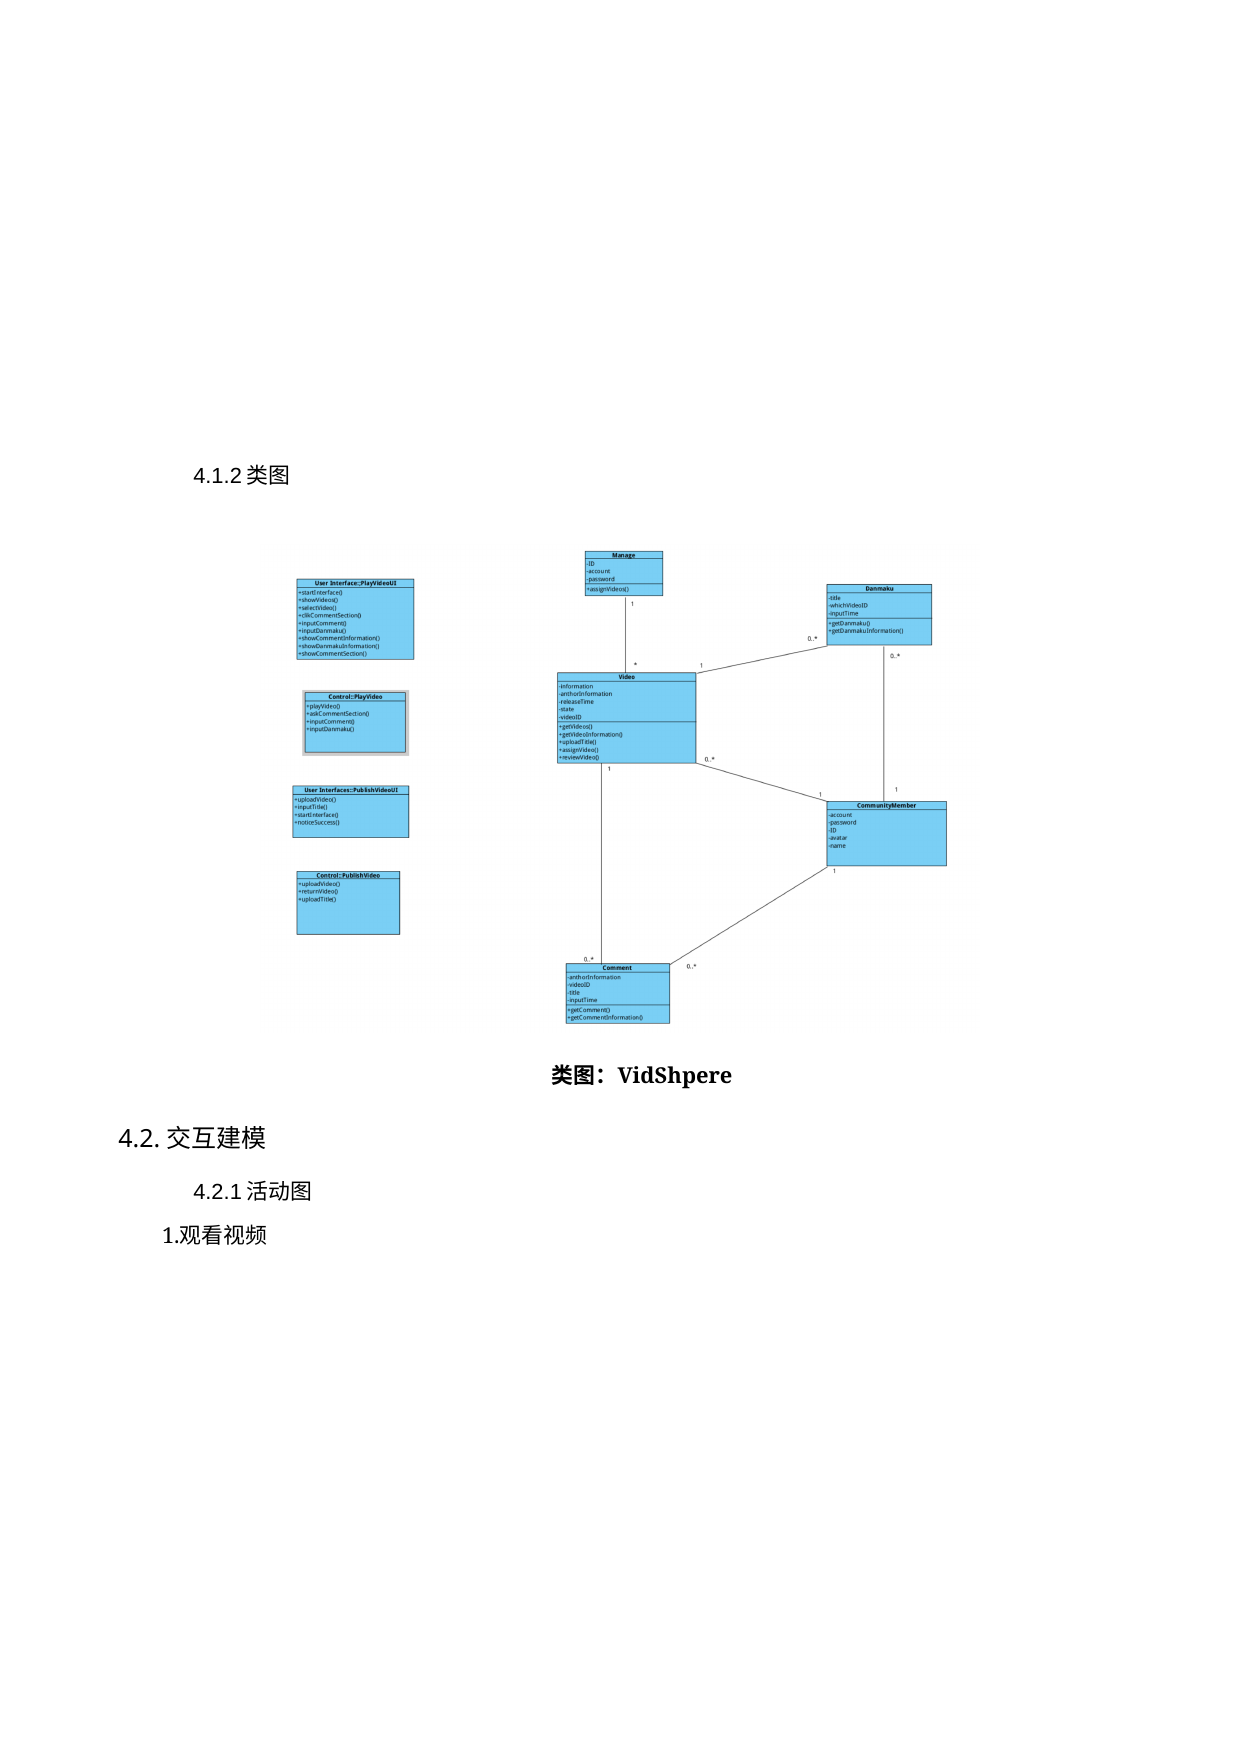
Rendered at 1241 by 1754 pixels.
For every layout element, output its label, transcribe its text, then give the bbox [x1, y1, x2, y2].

text 1.观看视频 [118, 1218, 1122, 1250]
subtitle 交互建模 [118, 1119, 1122, 1155]
picture [260, 544, 980, 1033]
text 类图：VidShpere [118, 551, 1122, 1090]
subtitle 4.2.1活动图 [118, 1174, 1122, 1206]
subtitle 4.1.2类图 [118, 458, 1122, 490]
